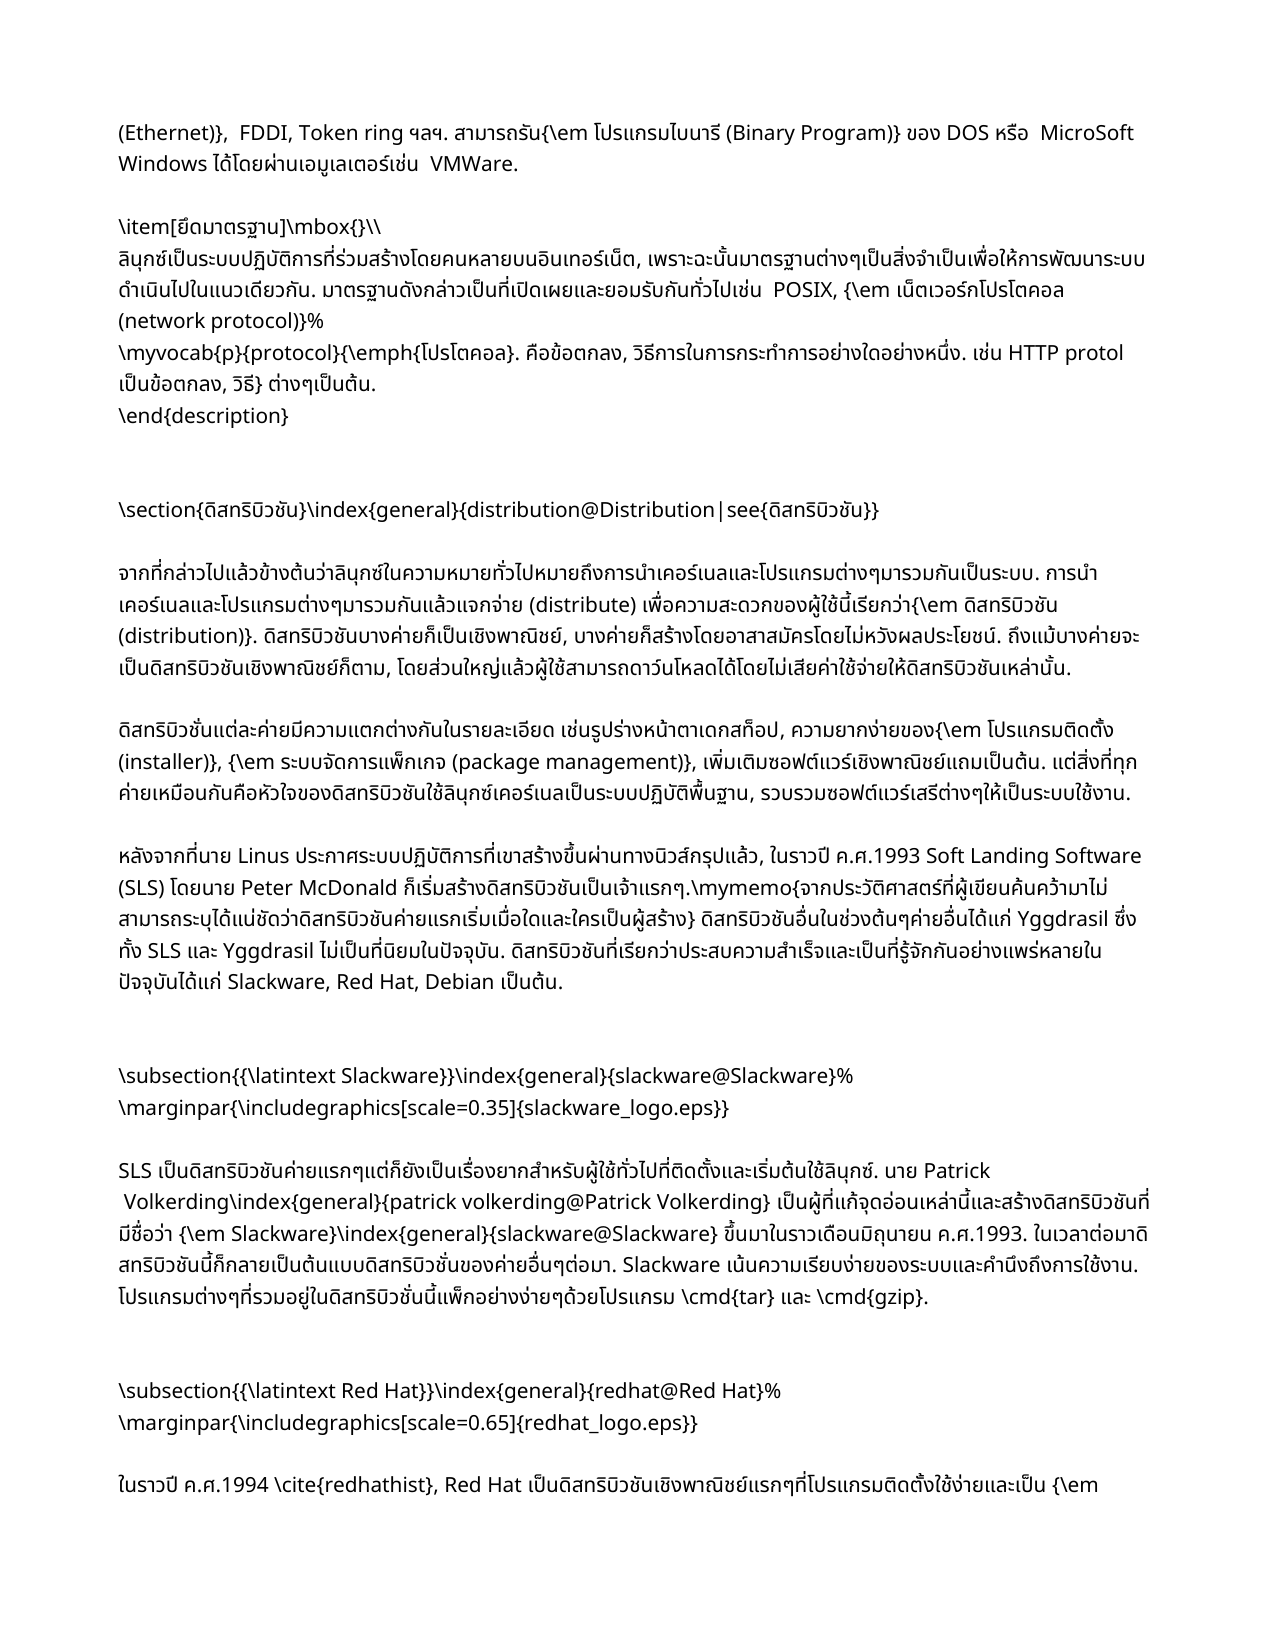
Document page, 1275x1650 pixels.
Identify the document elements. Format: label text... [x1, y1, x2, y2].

text หลังจากที่นาย Linus ประกาศระบบปฏิบัติการที่เขาสร้างขึ้นผ่านทางนิวส์กรุปแล้ว, ในราวปี ค.ศ.1993 Soft Landing Software (SLS) โดยนาย Peter McDonald ก็เริ่มสร้างดิสทริบิวชันเป็นเจ้าแรกๆ.\mymemo{จากประวัติศาสตร์ที่ผู้เขียนค้นคว้ามาไม่สามารถระบุได้แน่ชัดว่าดิสทริบิวชันค่ายแรกเริ่มเมื่อใดและใครเป็นผู้สร้าง} ดิสทริบิวชันอื่นในช่วงต้นๆค่ายอื่นได้แก่ Yggdrasil ซึ่งทั้ง SLS และ Yggdrasil ไม่เป็นที่นิยมในปัจจุบัน. ดิสทริบิวชันที่เรียกว่าประสบความสำเร็จและเป็นที่รู้จักกันอย่างแพร่หลายในปัจจุบันได้แก่ Slackware, Red Hat, Debian เป็นต้น. [118, 842, 1157, 999]
text \section{ดิสทริบิวชัน}\index{general}{distribution@Distribution|see{ดิสทริบิวชัน}} [118, 496, 1157, 527]
text \myvocab{p}{protocol}{\emph{โปรโตคอล}. คือข้อตกลง, วิธีการในการกระทำการอย่างใดอย่างหนึ่ง. เช่น HTTP protol เป็นข้อตกลง, วิธี} ต่างๆเป็นต้น. [118, 338, 1157, 401]
text จากที่กล่าวไปแล้วข้างต้นว่าลินุกซ์ในความหมายทั่วไปหมายถึงการนำเคอร์เนลและโปรแกรมต่างๆมารวมกันเป็นระบบ. การนำเคอร์เนลและโปรแกรมต่างๆมารวมกันแล้วแจกจ่าย (distribute) เพื่อความสะดวกของผู้ใช้นี้เรียกว่า{\em ดิสทริบิวชัน (distribution)}. ดิสทริบิวชันบางค่ายก็เป็นเชิงพาณิชย์, บางค่ายก็สร้างโดยอาสาสมัครโดยไม่หวังผลประโยชน์. ถึงแม้บางค่ายจะเป็นดิสทริบิวชันเชิงพาณิชย์ก็ตาม, โดยส่วนใหญ่แล้วผู้ใช้สามารถดาว์นโหลดได้โดยไม่เสียค่าใช้จ่ายให้ดิสทริบิวชันเหล่านั้น. [118, 558, 1157, 684]
text (Ethernet)}, FDDI, Token ring ฯลฯ. สามารถรัน{\em โปรแกรมไบนารี (Binary Program)} ของ DOS หรือ MicroSoft Windows ได้โดยผ่านเอมูเลเตอร์เช่น VMWare. [118, 118, 1157, 181]
text ลินุกซ์เป็นระบบปฏิบัติการที่ร่วมสร้างโดยคนหลายบนอินเทอร์เน็ต, เพราะฉะนั้นมาตรฐานต่างๆเป็นสิ่งจำเป็นเพื่อให้การพัฒนาระบบดำเนินไปในแนวเดียวกัน. มาตรฐานดังกล่าวเป็นที่เปิดเผยและยอมรับกันทั่วไปเช่น POSIX, {\em เน็ตเวอร์กโปรโตคอล (network protocol)}% [118, 244, 1157, 338]
text \item[ยึดมาตรฐาน]\mbox{}\\ [118, 212, 1157, 244]
text \subsection{{\latintext Slackware}}\index{general}{slackware@Slackware}%\marginpar{\includegraphics[scale=0.35]{slackware_logo.eps}} [118, 1062, 1157, 1125]
text \subsection{{\latintext Red Hat}}\index{general}{redhat@Red Hat}%\marginpar{\includegraphics[scale=0.65]{redhat_logo.eps}} [118, 1376, 1157, 1439]
text \end{description} [118, 401, 1157, 433]
text SLS เป็นดิสทริบิวชันค่ายแรกๆแต่ก็ยังเป็นเรื่องยากสำหรับผู้ใช้ทั่วไปที่ติดตั้งและเริ่มต้นใช้ลินุกซ์. นาย Patrick Volkerding\index{general}{patrick volkerding@Patrick Volkerding} เป็นผู้ที่แก้จุดอ่อนเหล่านี้และสร้างดิสทริบิวชันที่มีชื่อว่า {\em Slackware}\index{general}{slackware@Slackware} ขึ้นมาในราวเดือนมิถุนายน ค.ศ.1993. ในเวลาต่อมาดิสทริบิวชันนี้ก็กลายเป็นต้นแบบดิสทริบิวชั่นของค่ายอื่นๆต่อมา. Slackware เน้นความเรียบง่ายของระบบและคำนึงถึงการใช้งาน. โปรแกรมต่างๆที่รวมอยู่ในดิสทริบิวชั่นนี้แพ็กอย่างง่ายๆด้วยโปรแกรม \cmd{tar} และ \cmd{gzip}. [118, 1156, 1157, 1313]
text ในราวปี ค.ศ.1994 \cite{redhathist}, Red Hat เป็นดิสทริบิวชันเชิงพาณิชย์แรกๆที่โปรแกรมติดตั้งใช้ง่ายและเป็น {\em [118, 1471, 1157, 1502]
text ดิสทริบิวชั่นแต่ละค่ายมีความแตกต่างกันในรายละเอียด เช่นรูปร่างหน้าตาเดกสท็อป, ความยากง่ายของ{\em โปรแกรมติดตั้ง (installer)}, {\em ระบบจัดการแพ็กเกจ (package management)}, เพิ่มเติมซอฟต์แวร์เชิงพาณิชย์แถมเป็นต้น. แต่สิ่งที่ทุกค่ายเหมือนกันคือหัวใจของดิสทริบิวชันใช้ลินุกซ์เคอร์เนลเป็นระบบปฏิบัติพื้นฐาน, รวบรวมซอฟต์แวร์เสรีต่างๆให้เป็นระบบใช้งาน. [118, 716, 1157, 810]
